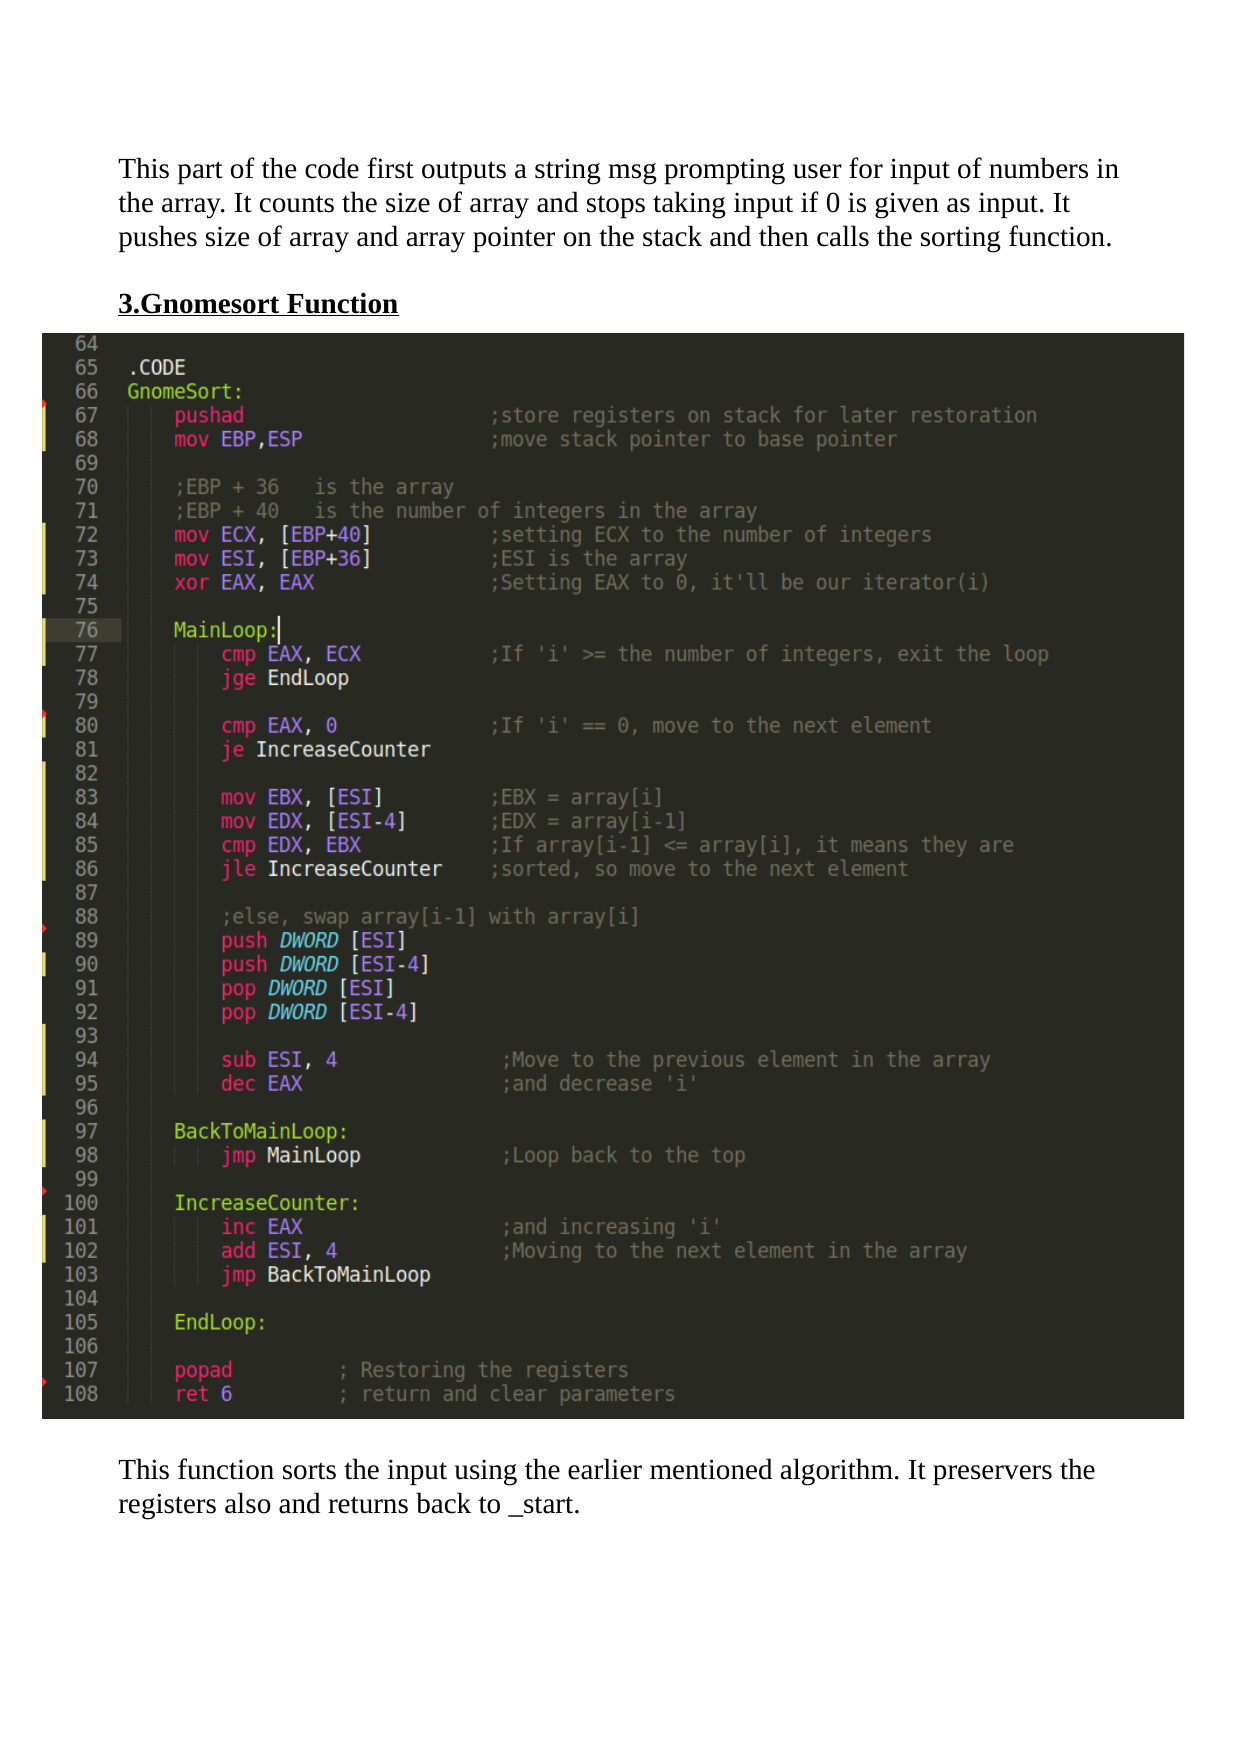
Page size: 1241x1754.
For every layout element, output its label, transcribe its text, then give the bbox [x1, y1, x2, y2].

text This part of the code first outputs a string msg prompting user for input of numbers in the array. It counts the size of array and stops taking input if 0 is given as input. It pushes size of array and array pointer on the stack and then calls the sorting function. [118, 152, 1122, 252]
text This function sorts the input using the earlier mentioned algorithm. It preservers the registers also and returns back to _start. [118, 1452, 1122, 1519]
text 3.Gnomesort Function [118, 286, 1122, 319]
